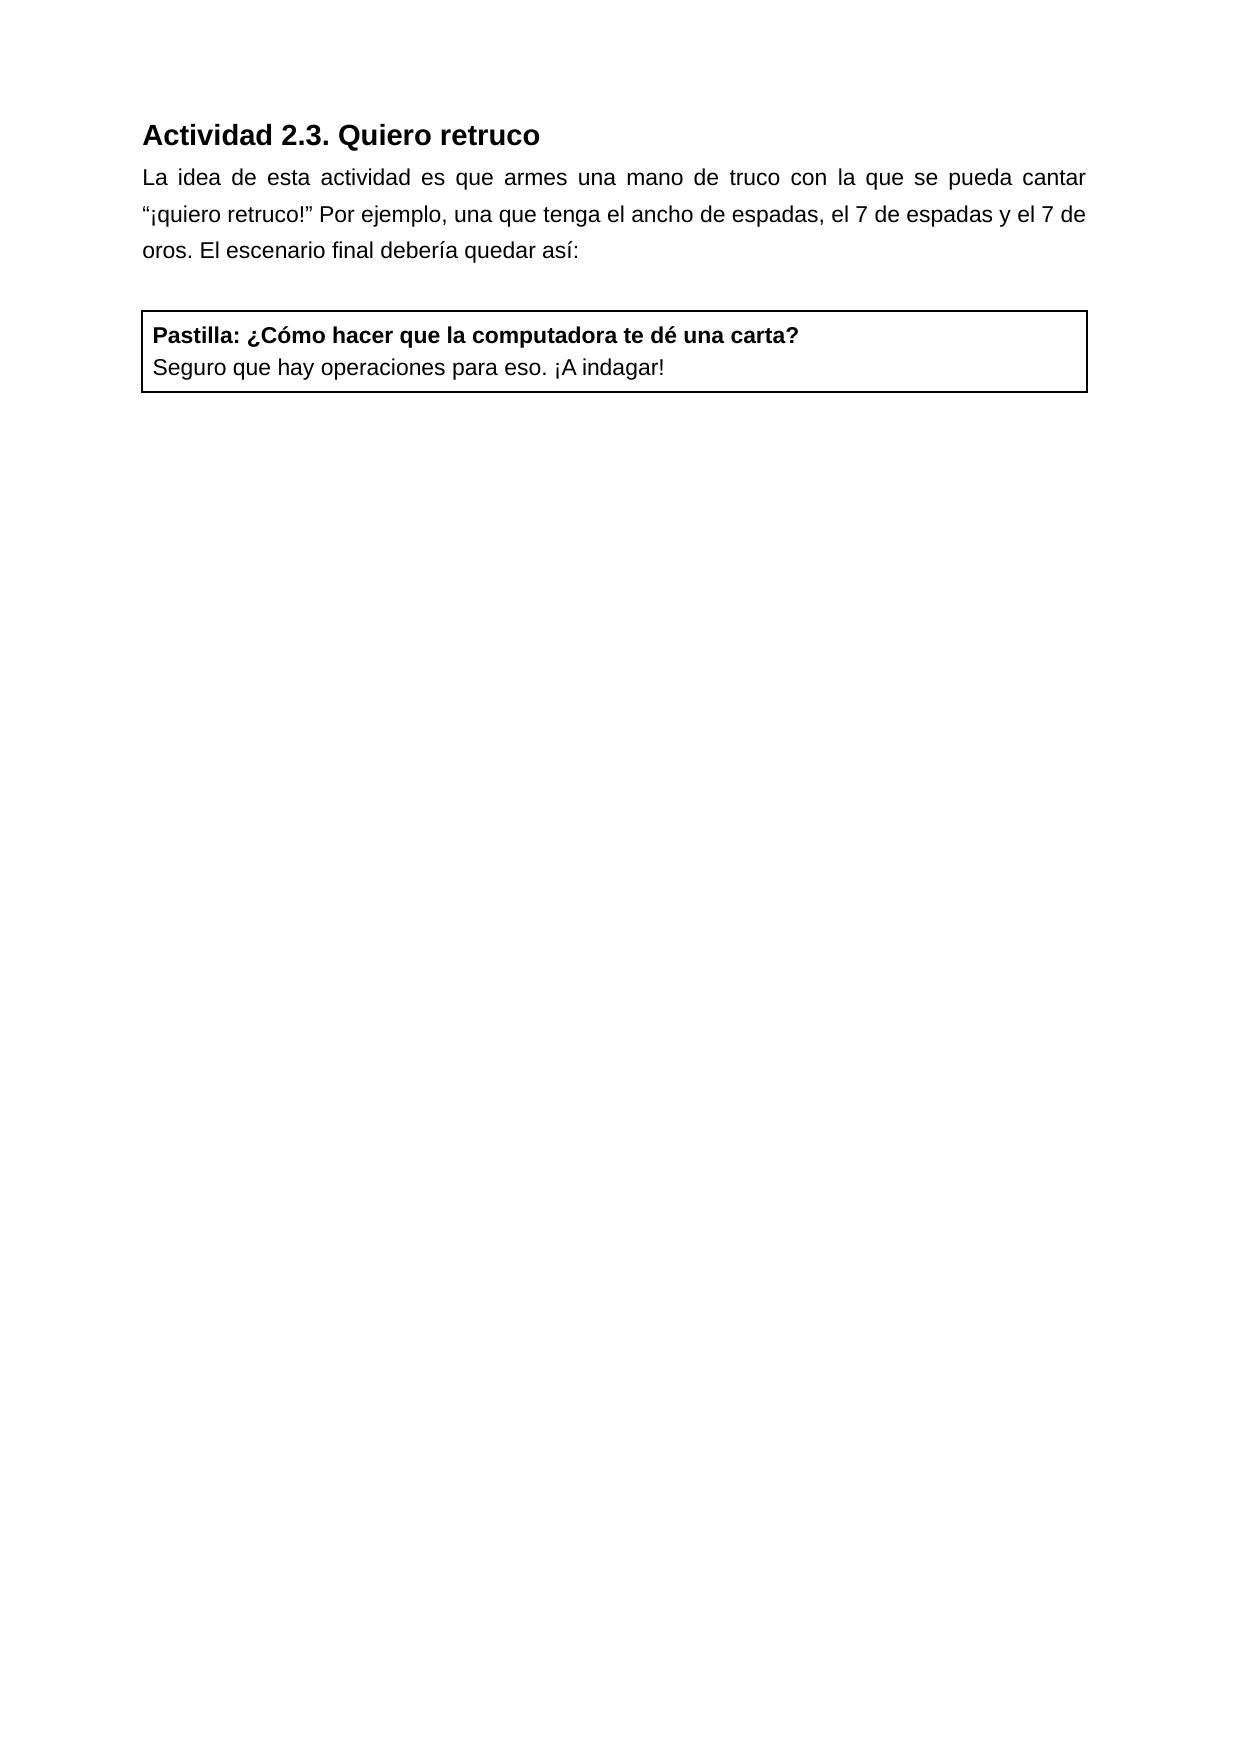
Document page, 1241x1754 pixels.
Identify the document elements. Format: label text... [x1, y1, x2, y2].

text Actividad 2.3. Quiero retruco [142, 118, 1087, 152]
text La idea de esta actividad es que armes una mano de truco con la que se pueda cantar “¡quiero retruco!” Por ejemplo, una que tenga el ancho de espadas, el 7 de espadas y el 7 de oros. El escenario final debería quedar así: [142, 164, 1087, 263]
table_header Pastilla: ¿Cómo hacer que la computadora te dé una carta? Seguro que hay operaciones para eso. ¡A indagar! [143, 312, 1086, 391]
